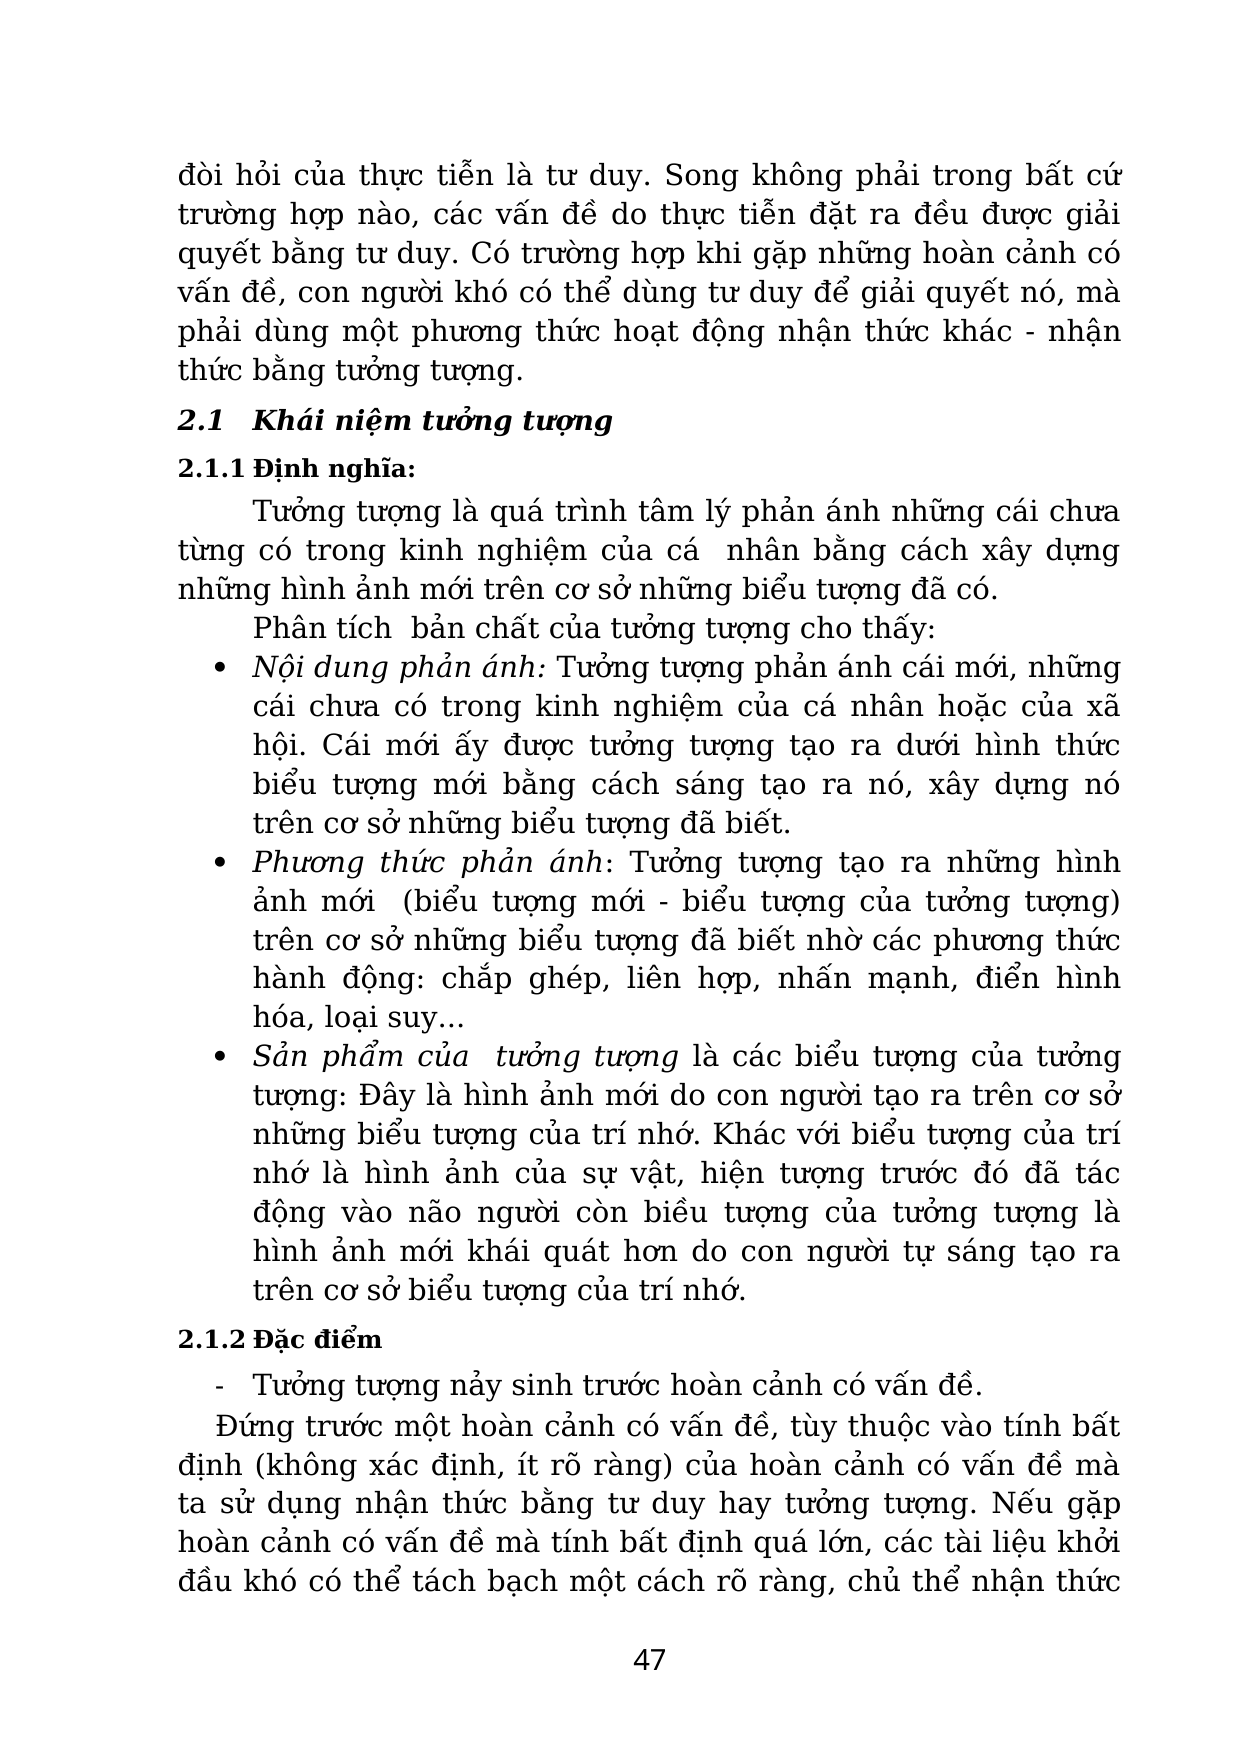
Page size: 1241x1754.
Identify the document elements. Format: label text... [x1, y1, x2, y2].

subtitle Đặc điểm [177, 1325, 1122, 1354]
subtitle Khái niệm tưởng tượng [177, 405, 1122, 437]
text đòi hỏi của thực tiễn là tư duy. Song không phải trong bất cứ trường hợp nào, các vấn đề do thực tiễn đặt ra đều được giải quyết bằng tư duy. Có trường hợp khi gặp những hoàn cảnh có vấn đề, con người khó có thể dùng tư duy để giải quyết nó, mà phải dùng một phương thức hoạt động nhận thức khác - nhận thức bằng tưởng tượng. [177, 158, 1122, 387]
subtitle Định nghĩa: [177, 454, 1122, 484]
text Đứng trước một hoàn cảnh có vấn đề, tùy thuộc vào tính bất định (không xác định, ít rõ ràng) của hoàn cảnh có vấn đề mà ta sử dụng nhận thức bằng tư duy hay tưởng tượng. Nếu gặp hoàn cảnh có vấn đề mà tính bất định quá lớn, các tài liệu khởi đầu khó có thể tách bạch một cách rõ ràng, chủ thể nhận thức [177, 1409, 1122, 1599]
list Sản phẩm của tưởng tượng là các biểu tượng của tưởng tượng: Đây là hình ảnh mới do con người tạo ra trên cơ sở những biểu tượng của trí nhớ. Khác với biểu tượng của trí nhớ là hình ảnh của sự vật, hiện tượng trước đó đã tác động vào não người còn biều tượng của tưởng tượng là hình ảnh mới khái quát hơn do con người tự sáng tạo ra trên cơ sở biểu tượng của trí nhớ. [215, 1040, 1122, 1307]
list Phương thức phản ánh: Tưởng tượng tạo ra những hình ảnh mới (biểu tượng mới - biểu tượng của tưởng tượng) trên cơ sở những biểu tượng đã biết nhờ các phương thức hành động: chắp ghép, liên hợp, nhấn mạnh, điển hình hóa, loại suy... [215, 845, 1122, 1035]
text Tưởng tượng là quá trình tâm lý phản ánh những cái chưa từng có trong kinh nghiệm của cá nhân bằng cách xây dựng những hình ảnh mới trên cơ sở những biểu tượng đã có. [177, 494, 1122, 606]
list Tưởng tượng nảy sinh trước hoàn cảnh có vấn đề. [215, 1365, 1122, 1403]
list Nội dung phản ánh: Tưởng tượng phản ánh cái mới, những cái chưa có trong kinh nghiệm của cá nhân hoặc của xã hội. Cái mới ấy được tưởng tượng tạo ra dưới hình thức biểu tượng mới bằng cách sáng tạo ra nó, xây dựng nó trên cơ sở những biểu tượng đã biết. [215, 650, 1122, 840]
text Phân tích bản chất của tưởng tượng cho thấy: [177, 611, 1122, 645]
